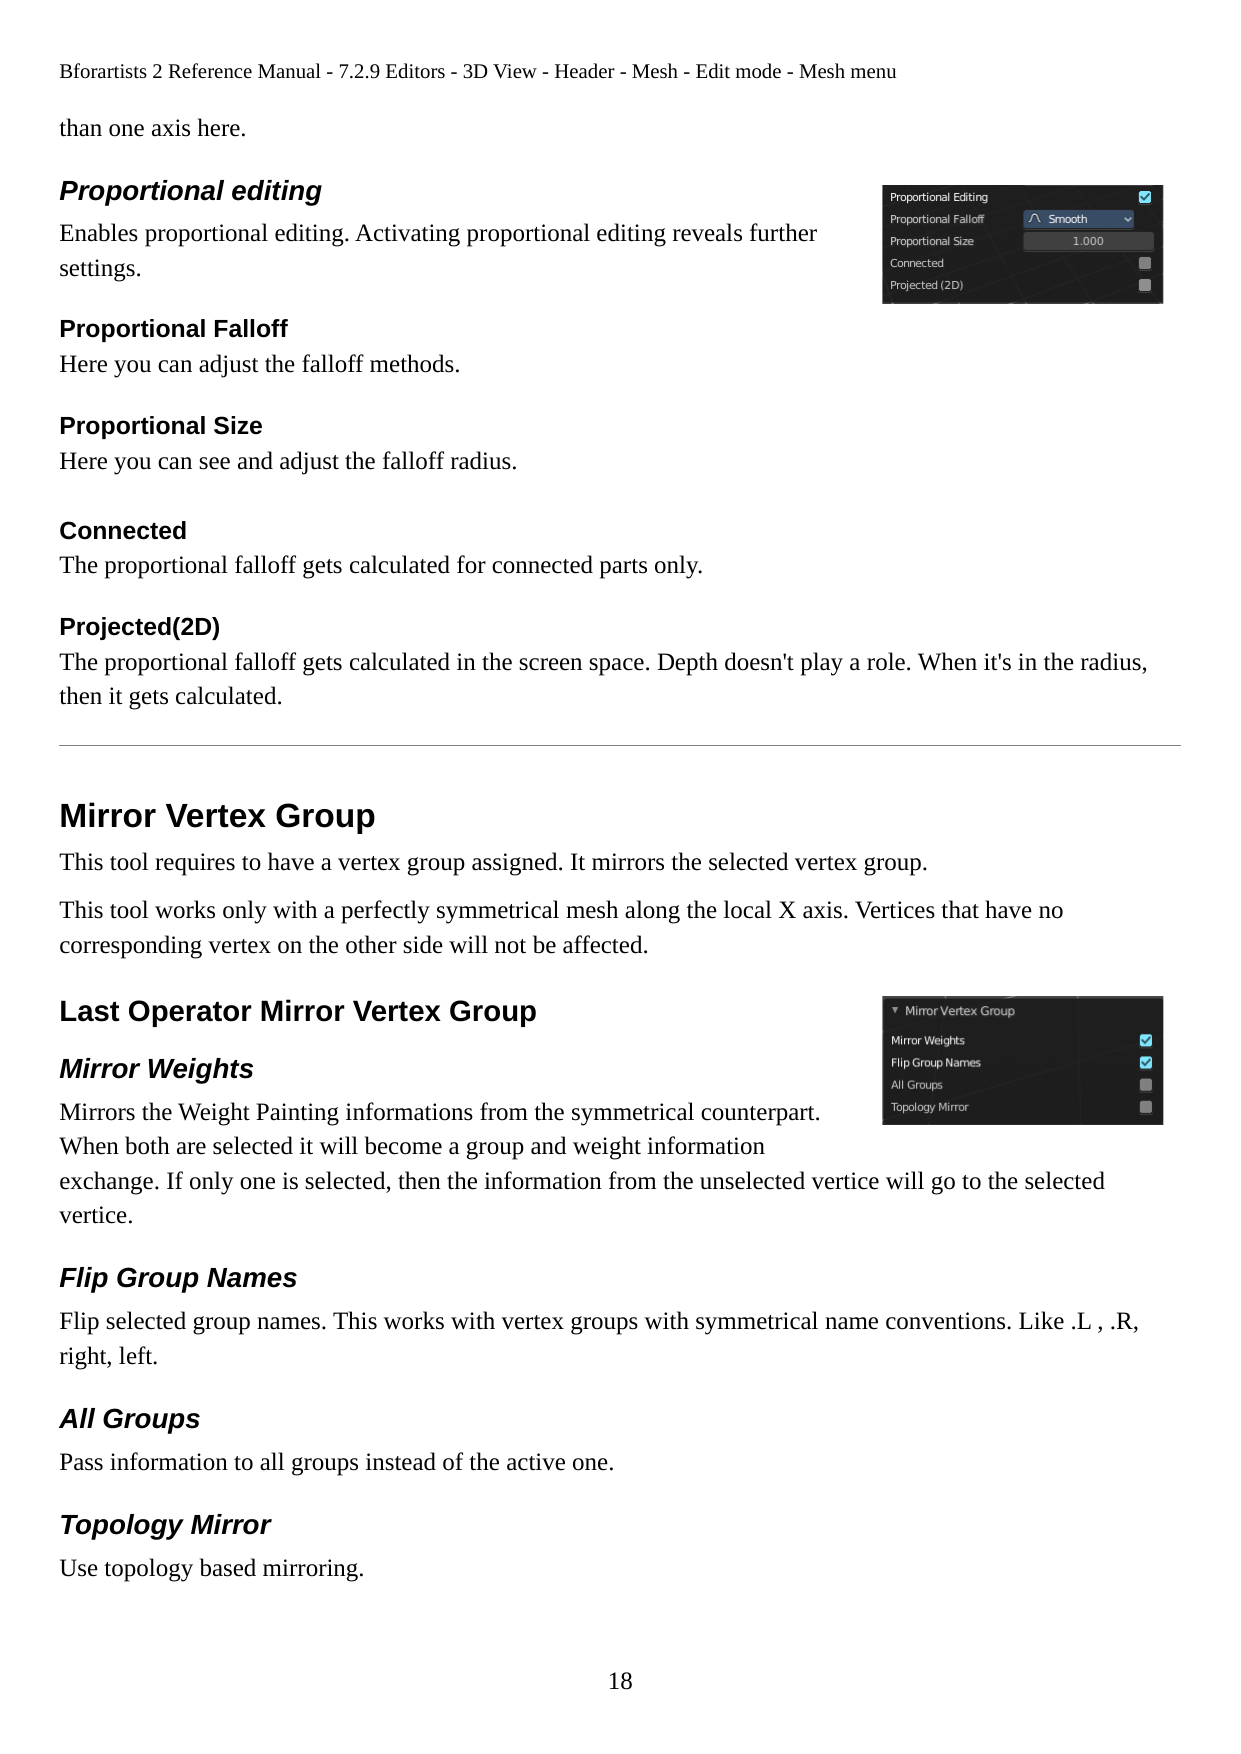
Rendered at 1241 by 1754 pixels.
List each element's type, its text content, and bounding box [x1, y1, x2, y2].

subtitle Mirror Vertex Group [59, 795, 1181, 834]
subtitle Mirror Weights [59, 1052, 882, 1084]
text Use topology based mirroring. [59, 1553, 1181, 1581]
subtitle Last Operator Mirror Vertex Group [59, 994, 1181, 1027]
text Pass information to all groups instead of the active one. [59, 1447, 1181, 1475]
subtitle Proportional editing [59, 174, 1181, 206]
subtitle [1164, 1052, 1181, 1084]
text Here you can see and adjust the falloff radius. [59, 446, 1181, 474]
subtitle Connected [59, 516, 1181, 544]
subtitle Proportional Size [59, 411, 1181, 439]
text Mirrors the Weight Painting informations from the symmetrical counterpart. When both are selected it will become a group and weight information exchange. If only one is selected, then the information from the unselected vertice will go to the selected vertice. [59, 1097, 1181, 1229]
subtitle Flip Group Names [59, 1262, 1181, 1294]
text The proportional falloff gets calculated in the screen space. Depth doesn't play a role. When it's in the radius, then it gets calculated. [59, 647, 1181, 710]
subtitle Proportional Falloff [59, 314, 1181, 343]
subtitle Topology Mirror [59, 1508, 1181, 1540]
text Flip selected group names. This works with vertex groups with symmetrical name conventions. Like .L , .R, right, left. [59, 1306, 1181, 1369]
text Enables proportional editing. Activating proportional editing reveals further settings. [59, 218, 882, 282]
picture [882, 185, 1164, 304]
subtitle Projected(2D) [59, 612, 1181, 641]
text Here you can adjust the falloff methods. [59, 349, 1181, 378]
text This tool requires to have a vertex group assigned. It mirrors the selected vertex group. [59, 847, 1181, 875]
text This tool works only with a perfectly symmetrical mesh along the local X axis. Vertices that have no corresponding vertex on the other side will not be affected. [59, 896, 1181, 959]
text than one axis here. [59, 113, 1181, 141]
text The proportional falloff gets calculated for connected parts only. [59, 551, 1181, 579]
subtitle All Groups [59, 1402, 1181, 1434]
picture [882, 996, 1164, 1125]
